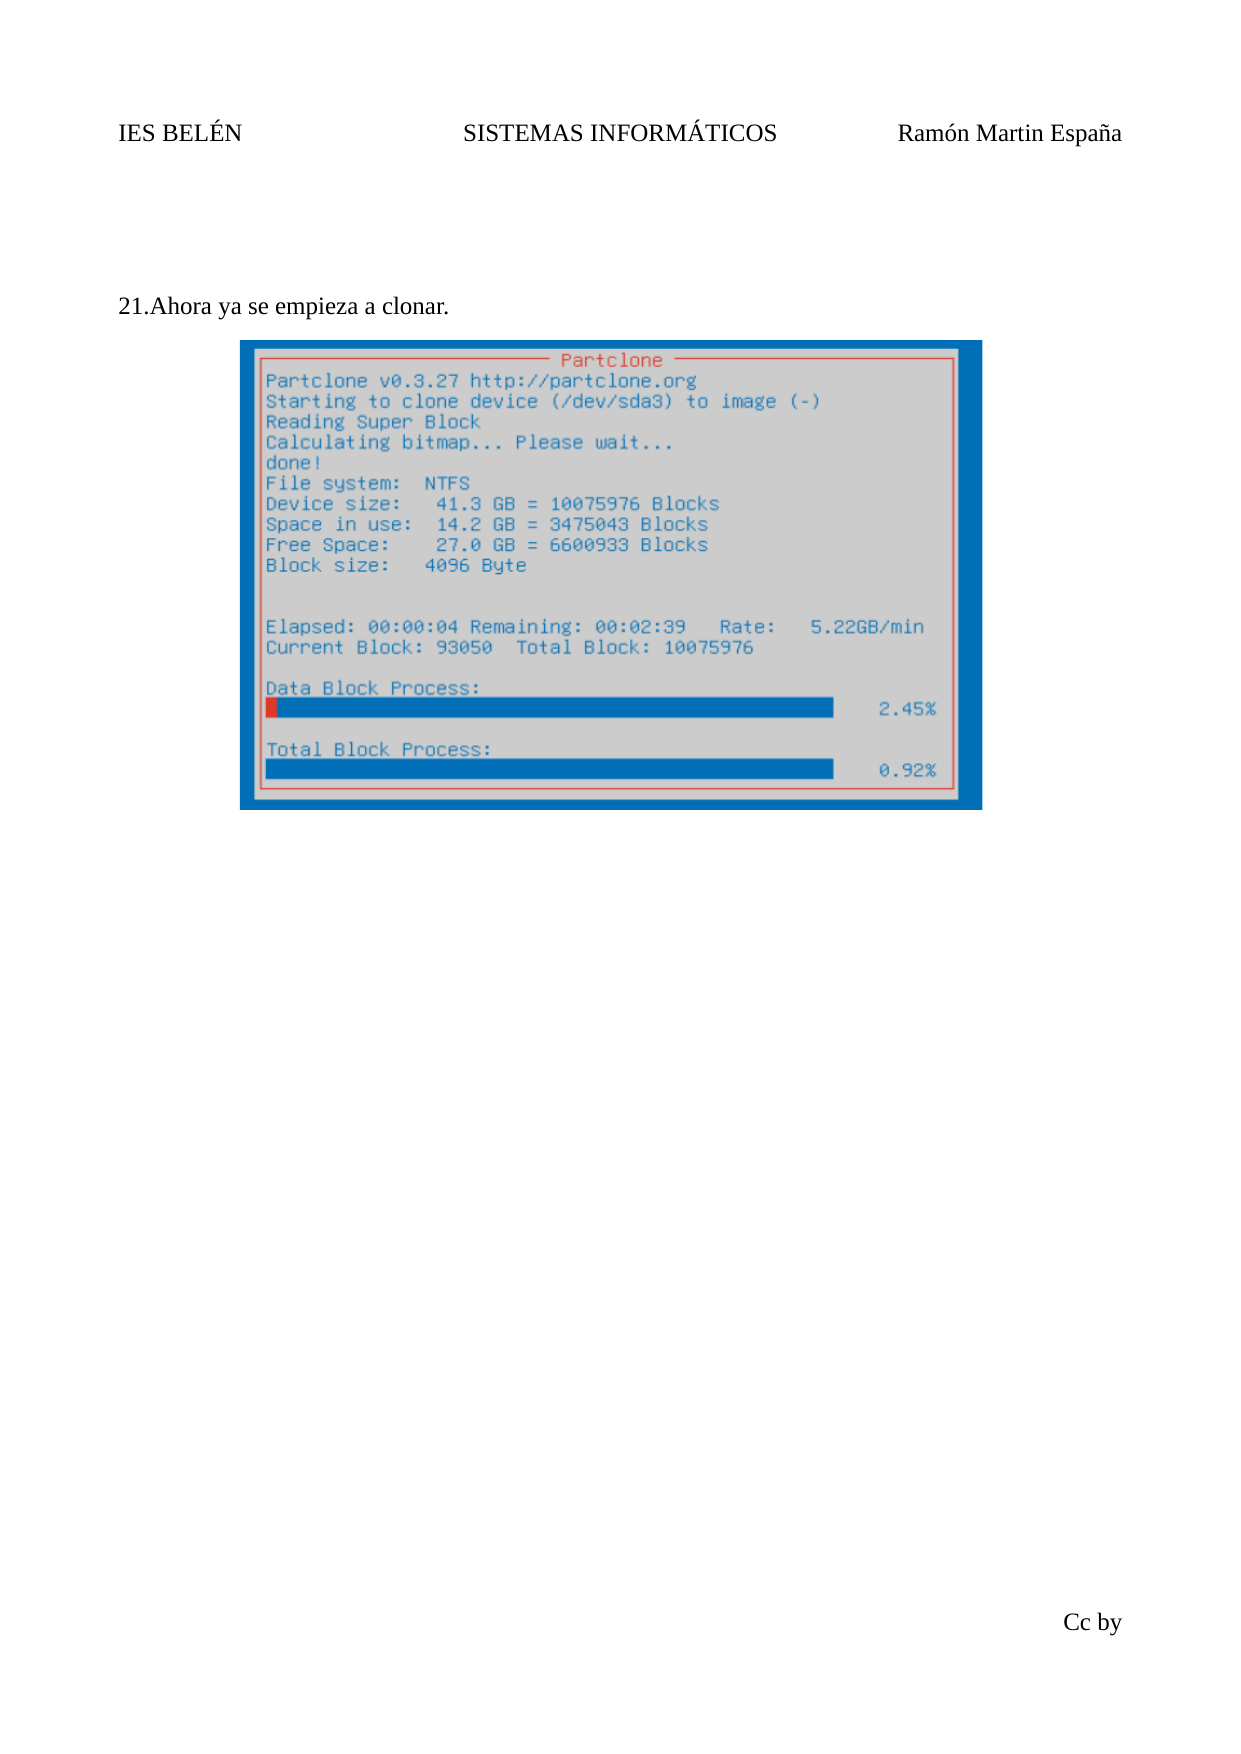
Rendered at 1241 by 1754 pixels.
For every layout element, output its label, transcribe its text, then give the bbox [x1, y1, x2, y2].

picture [239, 340, 983, 810]
text 21.Ahora ya se empieza a clonar. [118, 291, 1122, 320]
